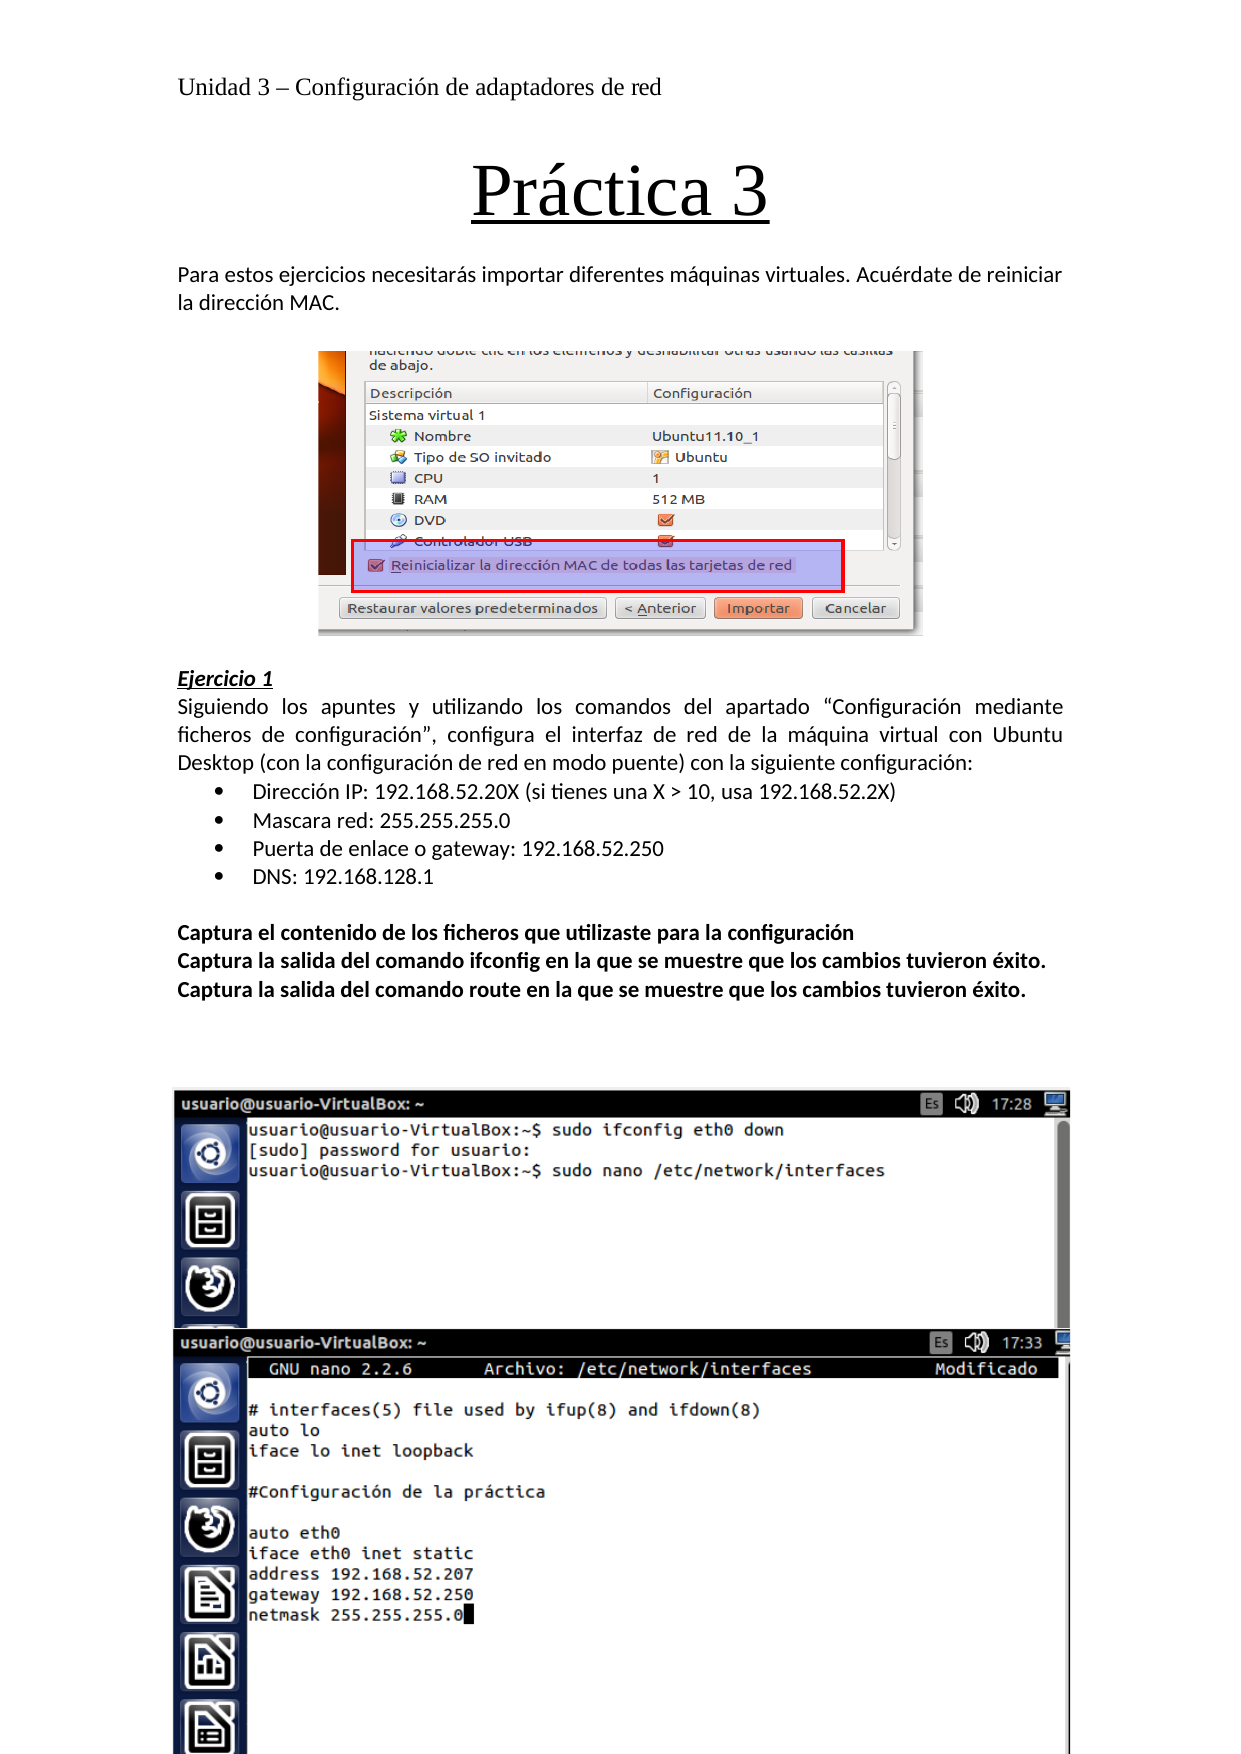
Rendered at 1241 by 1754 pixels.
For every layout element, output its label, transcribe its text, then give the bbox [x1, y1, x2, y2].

text Siguiendo los apuntes y utilizando los comandos del apartado “Configuración mediante ficheros de configuración”, configura el interfaz de red de la máquina virtual con Ubuntu Desktop (con la configuración de red en modo puente) con la siguiente configuración: [177, 692, 1064, 776]
picture [318, 351, 923, 377]
list DNS: 192.168.128.1 [215, 862, 1076, 891]
list Dirección IP: 192.168.52.20X (si tienes una X > 10, usa 192.168.52.2X) [215, 776, 1076, 805]
title Práctica 3 [167, 146, 1074, 232]
text Para estos ejercicios necesitarás importar diferentes máquinas virtuales. Acuérdate de reiniciar la dirección MAC. [177, 261, 1067, 317]
list Puerta de enlace o gateway: 192.168.52.250 [215, 834, 1076, 862]
text Unidad 3 – Configuración de adaptadores de red [177, 72, 1076, 100]
text Captura el contenido de los ficheros que utilizaste para la configuración [177, 918, 1076, 947]
subtitle Ejercicio 1 [177, 377, 1076, 692]
picture [172, 1087, 1071, 1754]
text Captura la salida del comando ifconfig en la que se muestre que los cambios tuvieron éxito. Captura la salida del comando route en la que se muestre que los cambios tuvieron éxito. [177, 947, 1076, 1003]
list Mascara red: 255.255.255.0 [215, 805, 1076, 834]
